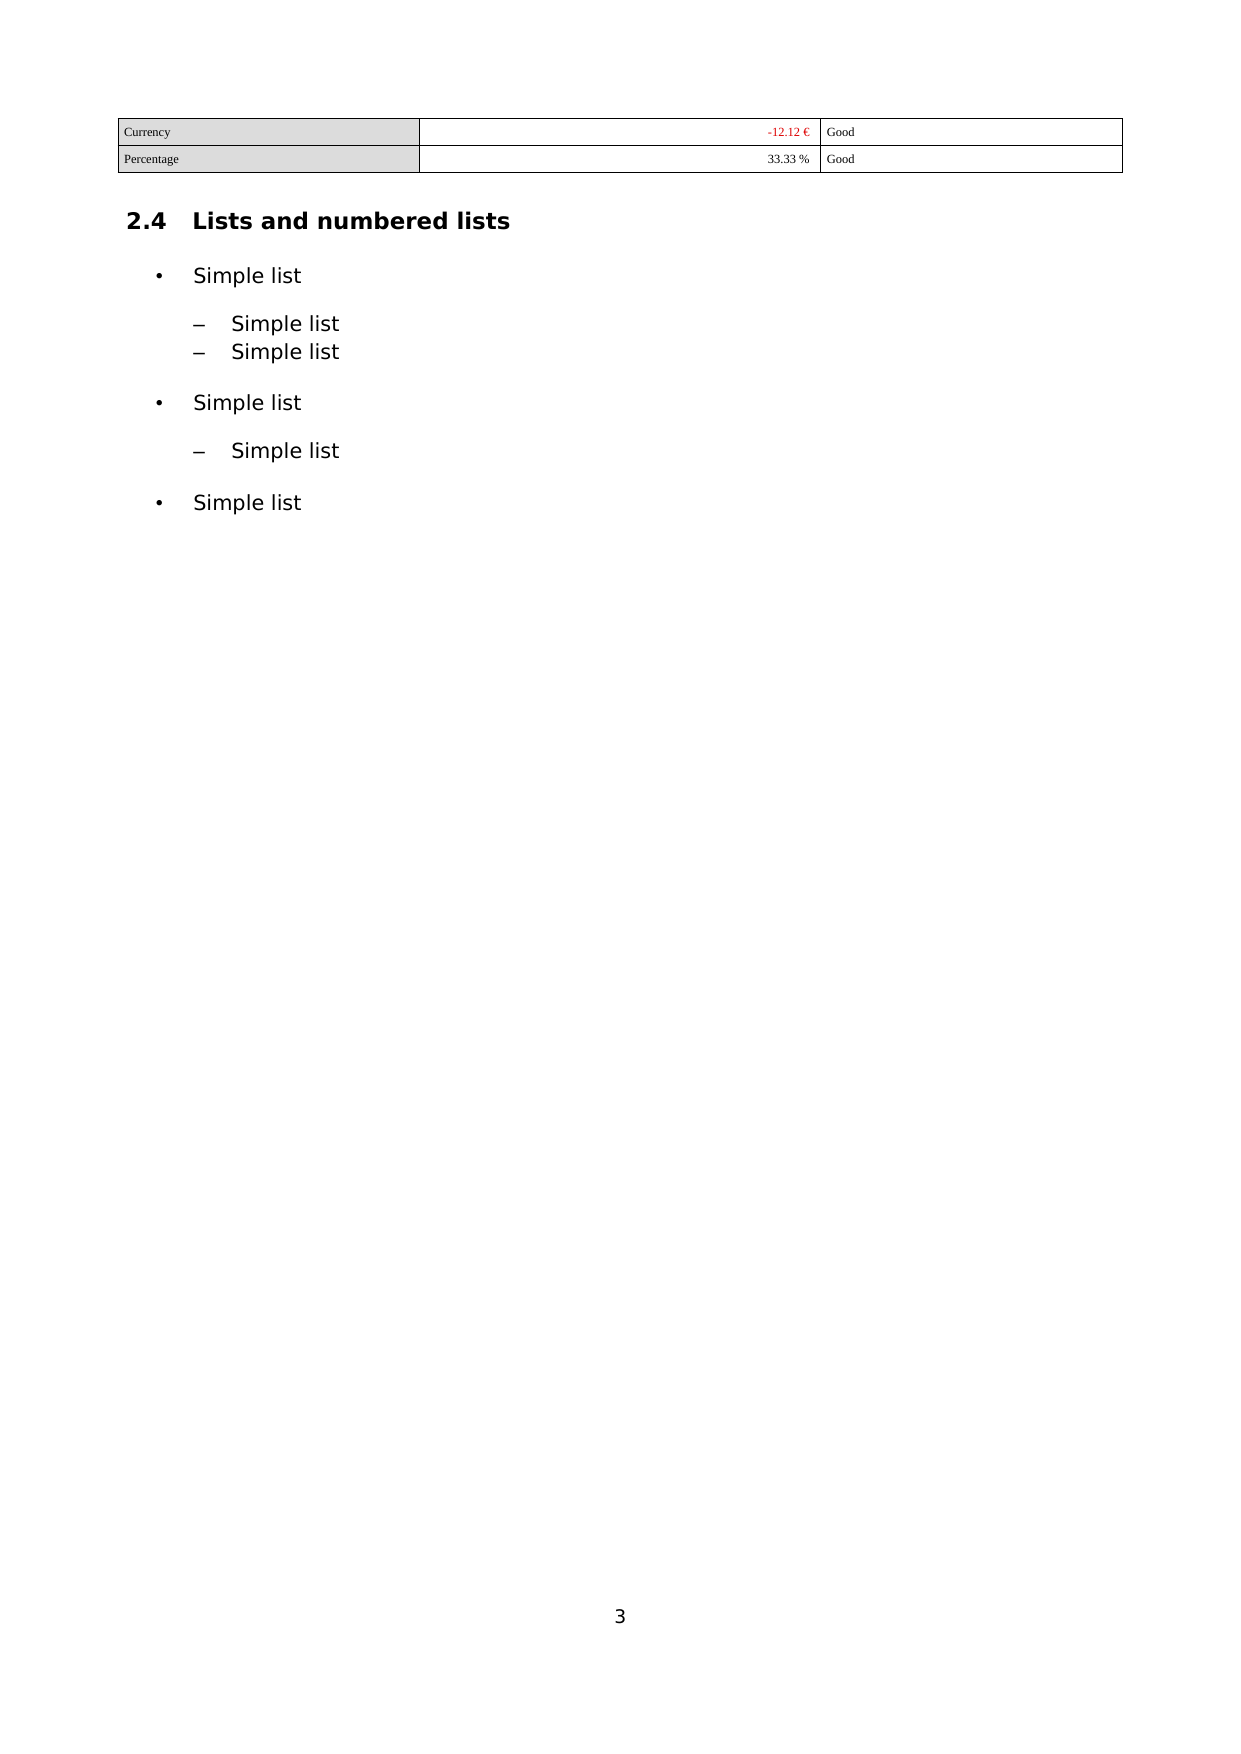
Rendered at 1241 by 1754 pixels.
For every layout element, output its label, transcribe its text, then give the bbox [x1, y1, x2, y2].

table_cell Currency [119, 119, 419, 145]
list Simple list [193, 340, 1122, 364]
list Simple list [156, 264, 1122, 289]
list Simple list [193, 312, 1122, 337]
list Simple list [156, 391, 1122, 416]
list Simple list [193, 439, 1122, 463]
table_cell 33.33 % [420, 146, 820, 172]
table_cell -12.12 € [420, 119, 820, 145]
list Simple list [156, 491, 1122, 515]
table_cell Percentage [119, 146, 419, 172]
table_cell Good [821, 146, 1122, 172]
subtitle Lists and numbered lists [118, 208, 1122, 235]
table_cell Good [821, 119, 1122, 145]
